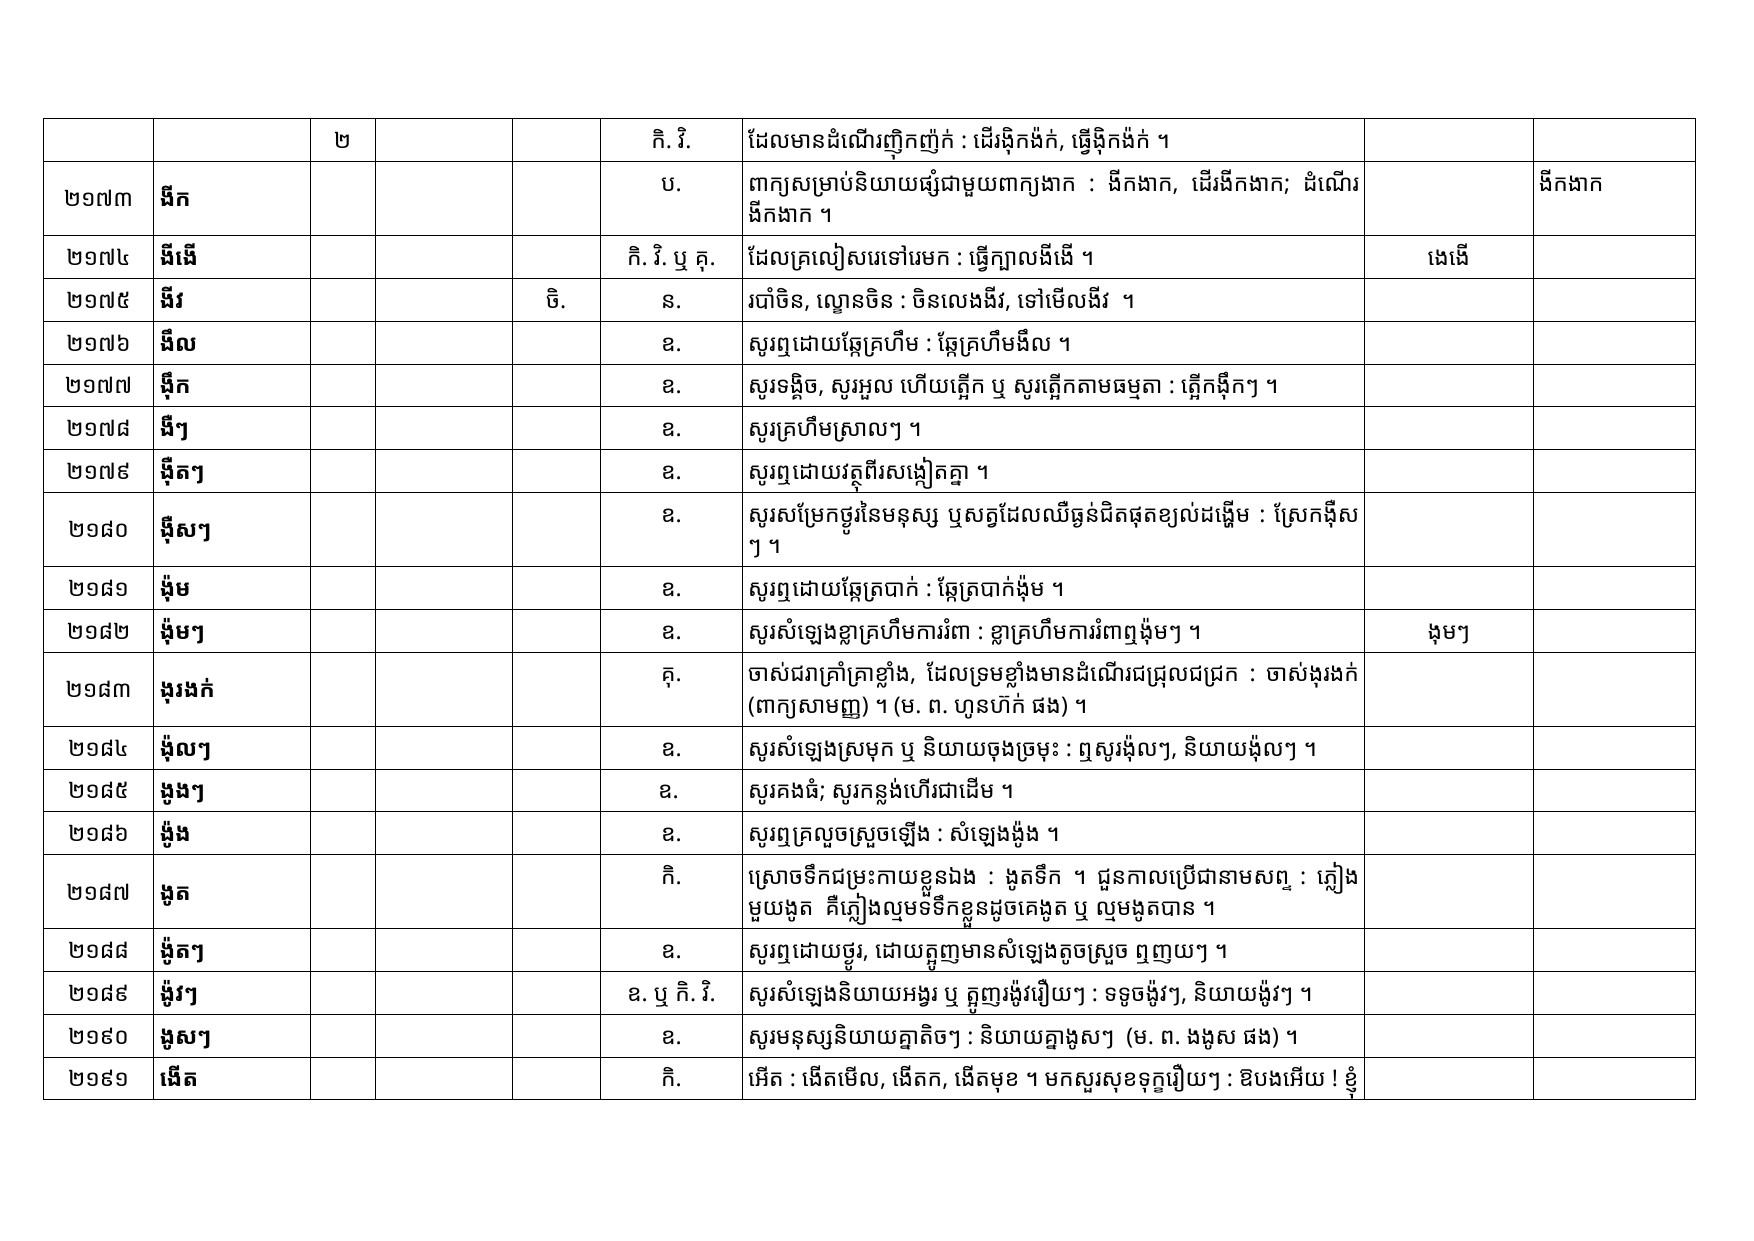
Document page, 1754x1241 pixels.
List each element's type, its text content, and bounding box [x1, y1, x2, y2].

table_cell ២១៩០ [44, 1015, 153, 1057]
table_cell ២១៨៤ [44, 727, 153, 768]
table_cell [513, 236, 600, 278]
table_cell [376, 770, 512, 811]
table_cell [1365, 972, 1533, 1014]
table_cell [376, 567, 512, 609]
table_cell [376, 450, 512, 492]
table_cell [513, 450, 600, 492]
table_cell [1365, 929, 1533, 971]
table_cell [1534, 653, 1695, 726]
table_cell [311, 162, 375, 235]
table_cell [311, 1058, 375, 1099]
table_cell ២១៨៩ [44, 972, 153, 1014]
table_cell [1534, 493, 1695, 566]
table_cell [1534, 236, 1695, 278]
table_cell ២១៨១ [44, 567, 153, 609]
table_cell ពាក្យ​សម្រាប់​និយាយ​ផ្សំ​ជា​មួយ​ពាក្យ​ងាក : ងីក​ងាក, ដើរ​ងីក​ងាក; ដំណើរ​ងីក​ងាក ។ [743, 162, 1364, 235]
table_cell គុ. [601, 653, 742, 726]
table_cell ចាស់​ជរា​គ្រាំគ្រា​ខ្លាំង, ដែល​ទ្រម​ខ្លាំង​មាន​ដំណើរ​ជជ្រុល​ជជ្រក​ : ចាស់​ងុរងក់ (ពាក្យ​សាមញ្ញ) ។ (ម. ព. ហូនហ៊ក់ ផង) ។ [743, 653, 1364, 726]
table_cell ឧ. [601, 407, 742, 449]
table_cell [1365, 322, 1533, 363]
table_cell [376, 929, 512, 971]
table_cell ២ [311, 119, 375, 161]
table_cell [1534, 567, 1695, 609]
table_cell [311, 653, 375, 726]
table_cell [1534, 407, 1695, 449]
table_cell សូរ​សំឡេង​ស្រមុក ឬ និយាយ​ចុង​ច្រមុះ : ឮ​សូរ​ង៉ុល​ៗ, និយាយ​ង៉ុល​ៗ ។ [743, 727, 1364, 768]
table_cell [513, 812, 600, 854]
table_cell ងីវ [154, 279, 310, 321]
table_cell ងូត [154, 855, 310, 928]
table_cell [513, 1015, 600, 1057]
table_cell [376, 365, 512, 406]
table_cell [1365, 855, 1533, 928]
table_cell [311, 493, 375, 566]
table_cell [311, 727, 375, 768]
table_cell ង៉ុម [154, 567, 310, 609]
table_cell សូរ​ឮ​គ្រលួច​ស្រួច​ឡើង : សំឡេង​ង៉ូង ។ [743, 812, 1364, 854]
table_cell ង៉ឺស​ៗ [154, 493, 310, 566]
table_cell [1534, 119, 1695, 161]
table_cell [376, 407, 512, 449]
table_cell [513, 407, 600, 449]
table_cell ២១៨៧ [44, 855, 153, 928]
table_cell សូរ​មនុស្ស​និយាយ​គ្នា​តិច​ៗ : និយាយ​គ្នា​ងូស​ៗ (ម. ព. ងងូស ផង) ។ [743, 1015, 1364, 1057]
table_cell [1365, 770, 1533, 811]
table_cell [1534, 450, 1695, 492]
table_cell [311, 279, 375, 321]
table_cell ឧ. [601, 365, 742, 406]
table_cell សូរ​ឮ​ដោយ​ថ្ងូរ, ដោយ​ត្អូញ​មាន​សំឡេង​តូច​ស្រួច ឮ​ញយ​ៗ ។ [743, 929, 1364, 971]
table_cell ងេងើ [1365, 236, 1533, 278]
table_cell [1365, 653, 1533, 726]
table_cell ងូង​ៗ [154, 770, 310, 811]
table_cell ឧ. [601, 770, 742, 811]
table_cell [513, 162, 600, 235]
table_cell [513, 567, 600, 609]
table_cell ២១៨៣ [44, 653, 153, 726]
table_cell ២១៨២ [44, 610, 153, 652]
table_cell ងីកងាក [1534, 162, 1695, 235]
table_cell ងីងើ [154, 236, 310, 278]
table_cell ២១៧៤ [44, 236, 153, 278]
table_cell [1534, 770, 1695, 811]
table_cell ២១៩១ [44, 1058, 153, 1099]
table_cell សូរ​ទង្គិច, សូរ​អួល ហើយ​ត្អើក ឬ សូរ​ត្អើក​តាម​ធម្មតា : ត្អើក​ង៉ឹក​ៗ ។ [743, 365, 1364, 406]
table_cell [513, 727, 600, 768]
table_cell [1534, 972, 1695, 1014]
table_cell [376, 119, 512, 161]
table_cell [311, 450, 375, 492]
table_cell [513, 929, 600, 971]
table_cell [376, 653, 512, 726]
table_cell ងុម​ៗ [1365, 610, 1533, 652]
table_cell ឧ. [601, 1015, 742, 1057]
table_cell [1534, 1058, 1695, 1099]
table_cell [513, 610, 600, 652]
table_cell [1365, 1058, 1533, 1099]
table_cell ចិ. [513, 279, 600, 321]
table_cell [1365, 1015, 1533, 1057]
table_cell ងឹល [154, 322, 310, 363]
table_cell ង៉ឹក [154, 365, 310, 406]
table_cell [513, 365, 600, 406]
table_cell [376, 322, 512, 363]
table_cell សូរ​ឮ​ដោយ​ឆ្កែ​គ្រហឹម : ឆ្កែ​គ្រហឹម​ងឹល ។ [743, 322, 1364, 363]
table_cell [311, 407, 375, 449]
table_cell ងីក [154, 162, 310, 235]
table_cell ២១៧៦ [44, 322, 153, 363]
table_cell ង៉ុល​ៗ [154, 727, 310, 768]
table_cell ងឺ​ៗ [154, 407, 310, 449]
table_cell ន. [601, 279, 742, 321]
table_cell [311, 322, 375, 363]
table_cell ឧ. [601, 929, 742, 971]
table_cell ងូស​ៗ [154, 1015, 310, 1057]
table_cell [513, 322, 600, 363]
table_cell [1534, 1015, 1695, 1057]
table_cell [1365, 567, 1533, 609]
table_cell [513, 770, 600, 811]
table_cell ឧ. [601, 610, 742, 652]
table_cell [1365, 407, 1533, 449]
table_cell កិ. [601, 1058, 742, 1099]
table_cell [376, 236, 512, 278]
table_cell [513, 972, 600, 1014]
table_cell [1365, 450, 1533, 492]
table_cell [1365, 493, 1533, 566]
table_cell សូរ​សម្រែក​ថ្ងូរ​នៃ​មនុស្ស ឬ​សត្វ​ដែល​ឈឺ​ធ្ងន់​ជិត​ផុត​ខ្យល់​ដង្ហើម : ស្រែក​ង៉ឺស​ៗ ។ [743, 493, 1364, 566]
table_cell សូរ​ឮ​ដោយ​ឆ្កែ​ត្របាក់ : ឆ្កែ​ត្របាក់​ង៉ុម ។ [743, 567, 1364, 609]
table_cell [1365, 727, 1533, 768]
table_cell សូរ​សំឡេង​ខ្លា​គ្រហឹម​ការ​រំពា : ខ្លា​គ្រហឹម​ការ​រំពា​ឮ​ង៉ុម​ៗ ។ [743, 610, 1364, 652]
table_cell [376, 855, 512, 928]
table_cell [513, 1058, 600, 1099]
table_cell [311, 855, 375, 928]
table_cell ២១៨៨ [44, 929, 153, 971]
table_cell [513, 493, 600, 566]
table_cell ២១៧៩ [44, 450, 153, 492]
table_cell [311, 236, 375, 278]
table_cell [1534, 812, 1695, 854]
table_cell ង៉ូត​ៗ [154, 929, 310, 971]
table_cell [311, 365, 375, 406]
table_cell ឧ. ឬ កិ. វិ. [601, 972, 742, 1014]
table_cell [1365, 365, 1533, 406]
table_cell ង៉ឺត​ៗ [154, 450, 310, 492]
table_cell ឧ. [601, 493, 742, 566]
table_cell ២១៧៣ [44, 162, 153, 235]
table_cell [1534, 365, 1695, 406]
table_cell ឧ. [601, 727, 742, 768]
table_cell ដែល​គ្រលៀស​រេ​ទៅ​រេ​មក : ធ្វើ​ក្បាល​ងីងើ ។ [743, 236, 1364, 278]
table_cell ឧ. [601, 450, 742, 492]
table_cell របាំ​ចិន, ល្ខោន​ចិន : ចិន​លេង​ងីវ, ទៅ​មើល​ងីវ ។ [743, 279, 1364, 321]
table_cell ២១៧៧ [44, 365, 153, 406]
table_cell ងុរងក់ [154, 653, 310, 726]
table_cell ២១៧៥ [44, 279, 153, 321]
table_cell [311, 1015, 375, 1057]
table_cell ដែល​មាន​ដំណើរ​ញ៉ិកញ៉ក់ : ដើរ​ង៉ិកង៉ក់, ធ្វើ​ង៉ិកង៉ក់ ។ [743, 119, 1364, 161]
table_cell [376, 279, 512, 321]
table_cell ង៉ូង [154, 812, 310, 854]
table_cell [1534, 279, 1695, 321]
table_cell ង៉ូវ​ៗ [154, 972, 310, 1014]
table_cell [311, 610, 375, 652]
table_cell [311, 972, 375, 1014]
table_cell កិ. វិ. ឬ គុ. [601, 236, 742, 278]
table_cell ឧ. [601, 567, 742, 609]
table_cell ឧ. [601, 322, 742, 363]
table_cell កិ. [601, 855, 742, 928]
table_cell [376, 1058, 512, 1099]
table_cell [311, 812, 375, 854]
table_cell ងើត [154, 1058, 310, 1099]
table_cell [513, 855, 600, 928]
table_cell [1365, 812, 1533, 854]
table_cell [513, 119, 600, 161]
table_cell សូរ​សំឡេង​និយាយ​អង្វរ ឬ ត្អូញ​រង៉ូវ​រឿយ​ៗ : ទទូច​ង៉ូវ​ៗ, និយាយ​ង៉ូវ​ៗ ។ [743, 972, 1364, 1014]
table_cell [376, 727, 512, 768]
table_cell ឧ. [601, 812, 742, 854]
table_cell ២១៨៦ [44, 812, 153, 854]
table_cell [311, 770, 375, 811]
table_cell [513, 653, 600, 726]
table_cell [1365, 119, 1533, 161]
table_cell [376, 812, 512, 854]
table_cell [376, 972, 512, 1014]
table_cell ២១៧៨ [44, 407, 153, 449]
table_cell [1534, 727, 1695, 768]
table_cell សូរ​ឮ​ដោយ​វត្ថុ​​ពីរ​សង្កៀត​គ្នា ។ [743, 450, 1364, 492]
table_cell កិ. វិ. [601, 119, 742, 161]
table_cell [1365, 279, 1533, 321]
table_cell [44, 119, 153, 161]
table_cell [311, 929, 375, 971]
table_cell ស្រោច​ទឹក​ជម្រះ​កាយ​ខ្លួន​ឯង : ងូត​ទឹក ។ ជួន​កាល​ប្រើ​ជា​នាម​សព្ទ : ភ្លៀង​មួយ​ងូត គឺ​ភ្លៀង​ល្មម​ទទឹក​ខ្លួន​ដូច​គេ​ងូត ឬ ល្មម​ងូត​បាន ។ [743, 855, 1364, 928]
table_cell [154, 119, 310, 161]
table_cell [311, 567, 375, 609]
table_cell ២១៨៥ [44, 770, 153, 811]
table_cell ២១៨០ [44, 493, 153, 566]
table_cell [1534, 855, 1695, 928]
table_cell សូរ​គង​ធំ; សូរ​កន្លង់​ហើរ​ជាដើម ។ [743, 770, 1364, 811]
table_cell អើត : ងើត​មើល, ងើត​ក, ងើត​មុខ ។ មក​សួរ​សុខ​ទុក្ខ​រឿយ​ៗ : ឱ​បង​អើយ ! ខ្ញុំ​ [743, 1058, 1364, 1099]
table_cell ប. [601, 162, 742, 235]
table_cell [1534, 610, 1695, 652]
table_cell [376, 1015, 512, 1057]
table_cell [376, 162, 512, 235]
table_cell [376, 493, 512, 566]
table_cell [1534, 929, 1695, 971]
table_cell [1534, 322, 1695, 363]
table_cell ង៉ុម​ៗ [154, 610, 310, 652]
table_cell [376, 610, 512, 652]
table_cell [1365, 162, 1533, 235]
table_cell សូរ​គ្រហឹម​ស្រាល​ៗ ។ [743, 407, 1364, 449]
